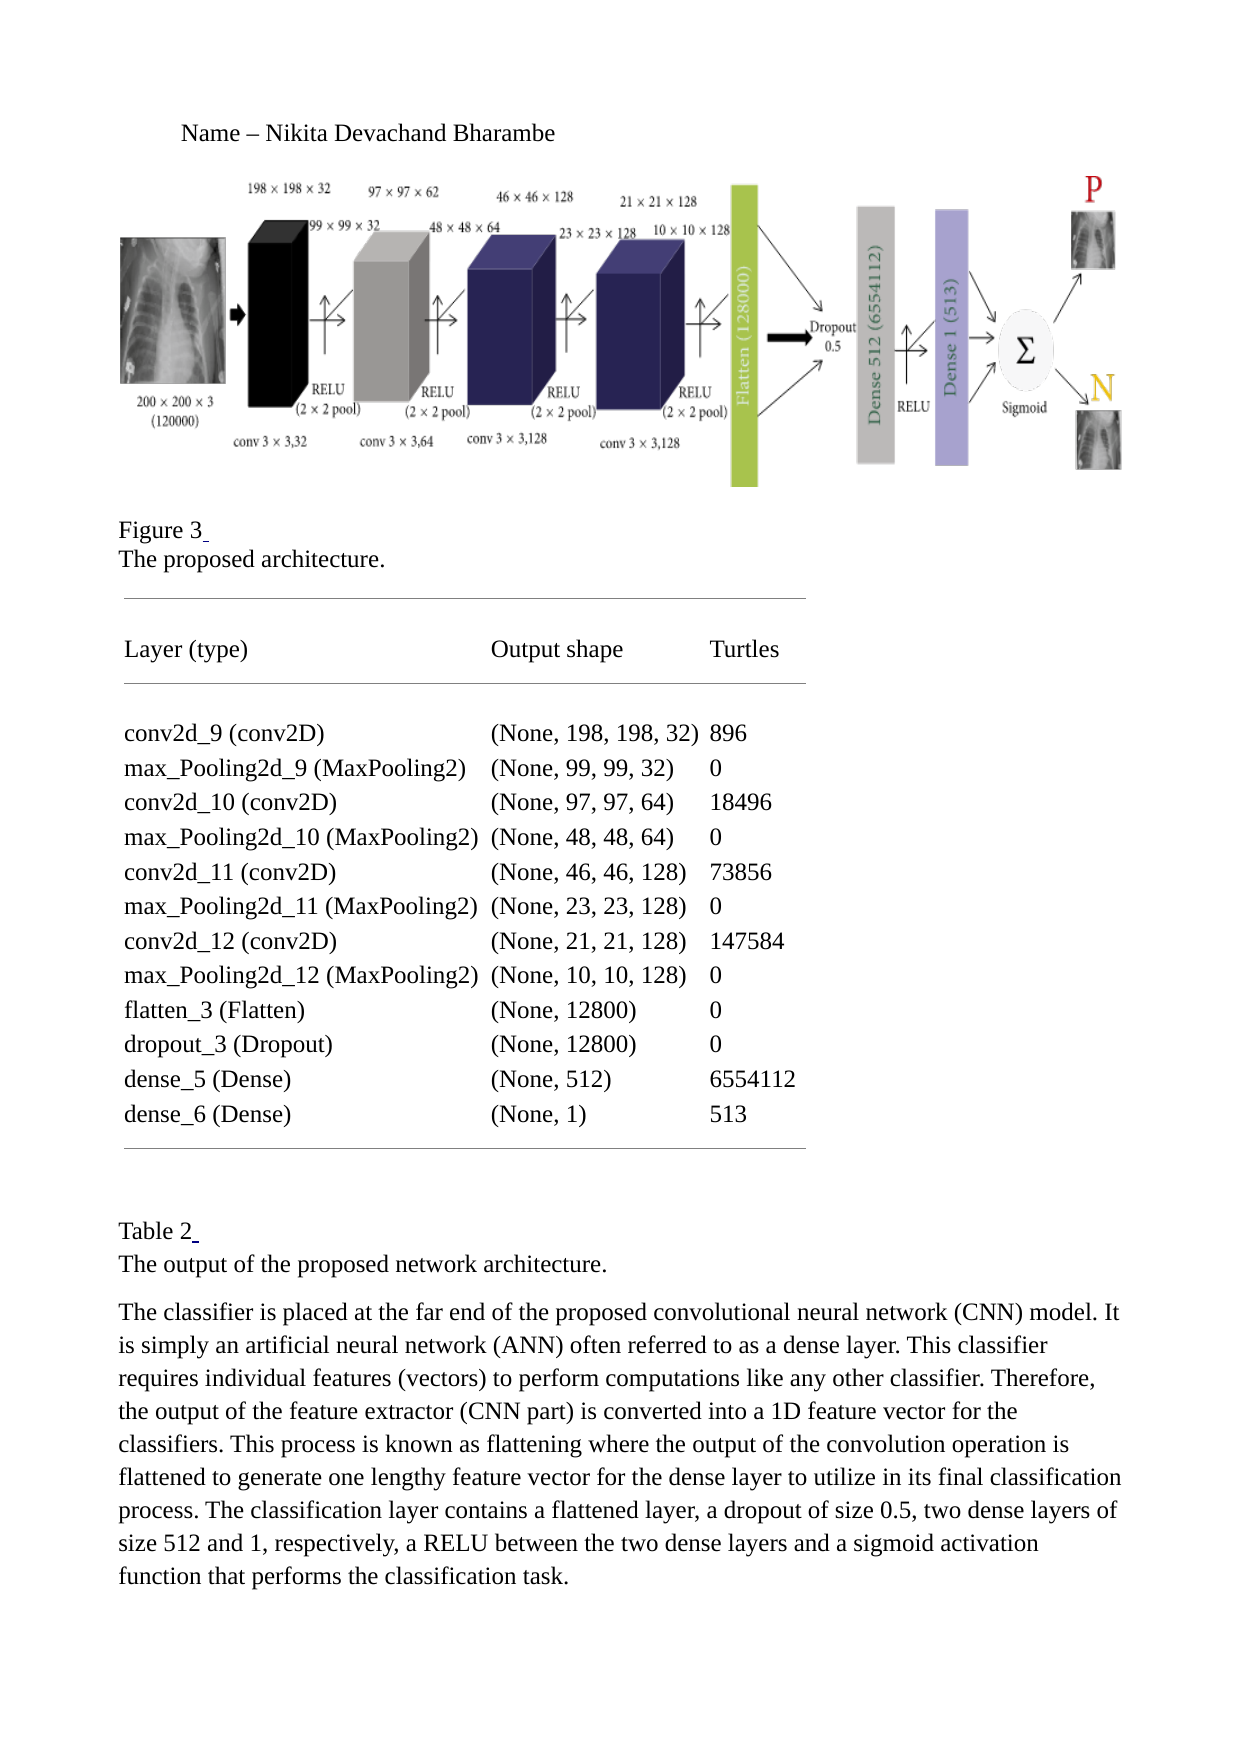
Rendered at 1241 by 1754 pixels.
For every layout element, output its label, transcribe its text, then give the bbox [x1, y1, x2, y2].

table_cell flatten_3 (Flatten) [121, 992, 488, 1027]
table_cell conv2d_9 (conv2D) [121, 715, 488, 750]
table_header [118, 578, 821, 1183]
table_cell 896 [706, 715, 808, 750]
table_cell dropout_3 (Dropout) [121, 1027, 488, 1061]
table_cell Turtles [706, 631, 808, 665]
text The output of the proposed network architecture. [118, 1249, 1122, 1278]
table_cell (None, 46, 46, 128) [488, 854, 706, 888]
table_cell (None, 198, 198, 32) [488, 715, 706, 750]
text Figure 3 [118, 516, 1122, 544]
table_cell 0 [706, 888, 808, 923]
text The proposed architecture. [118, 544, 1122, 573]
table_cell 0 [706, 958, 808, 992]
table_cell (None, 12800) [488, 992, 706, 1027]
table_cell 0 [706, 819, 808, 854]
table_cell max_Pooling2d_11 (MaxPooling2) [121, 888, 488, 923]
table_cell 73856 [706, 854, 808, 888]
table_cell [121, 665, 808, 715]
text Table 2 [118, 1216, 1122, 1245]
table_cell (None, 1) [488, 1096, 706, 1130]
table_cell (None, 512) [488, 1061, 706, 1096]
picture [118, 176, 1123, 487]
table_cell 0 [706, 992, 808, 1027]
text The classifier is placed at the far end of the proposed convolutional neural network (CNN) model. It is simply an artificial neural network (ANN) often referred to as a dense layer. This classifier requires individual features (vectors) to perform computations like any other classifier. Therefore, the output of the feature extractor (CNN part) is converted into a 1D feature vector for the classifiers. This process is known as flattening where the output of the convolution operation is flattened to generate one lengthy feature vector for the dense layer to utilize in its final classification process. The classification layer contains a flattened layer, a dropout of size 0.5, two dense layers of size 512 and 1, respectively, a RELU between the two dense layers and a sigmoid activation function that performs the classification task. [118, 1297, 1122, 1590]
table_cell max_Pooling2d_9 (MaxPooling2) [121, 750, 488, 784]
table_cell (None, 48, 48, 64) [488, 819, 706, 854]
table_cell conv2d_11 (conv2D) [121, 854, 488, 888]
table_cell (None, 97, 97, 64) [488, 785, 706, 819]
table_cell (None, 99, 99, 32) [488, 750, 706, 784]
table_header [121, 581, 808, 631]
table_cell [121, 1130, 808, 1180]
table_cell 513 [706, 1096, 808, 1130]
table_cell (None, 21, 21, 128) [488, 923, 706, 957]
table_cell (None, 12800) [488, 1027, 706, 1061]
table_cell (None, 10, 10, 128) [488, 958, 706, 992]
table_cell 147584 [706, 923, 808, 957]
table_cell conv2d_12 (conv2D) [121, 923, 488, 957]
table_cell Output shape [488, 631, 706, 665]
table_cell dense_6 (Dense) [121, 1096, 488, 1130]
table_cell conv2d_10 (conv2D) [121, 785, 488, 819]
table_cell max_Pooling2d_10 (MaxPooling2) [121, 819, 488, 854]
table_cell 0 [706, 750, 808, 784]
table_cell 18496 [706, 785, 808, 819]
table_cell 6554112 [706, 1061, 808, 1096]
table_cell (None, 23, 23, 128) [488, 888, 706, 923]
table_cell max_Pooling2d_12 (MaxPooling2) [121, 958, 488, 992]
table_cell Layer (type) [121, 631, 488, 665]
table_cell dense_5 (Dense) [121, 1061, 488, 1096]
table_cell 0 [706, 1027, 808, 1061]
